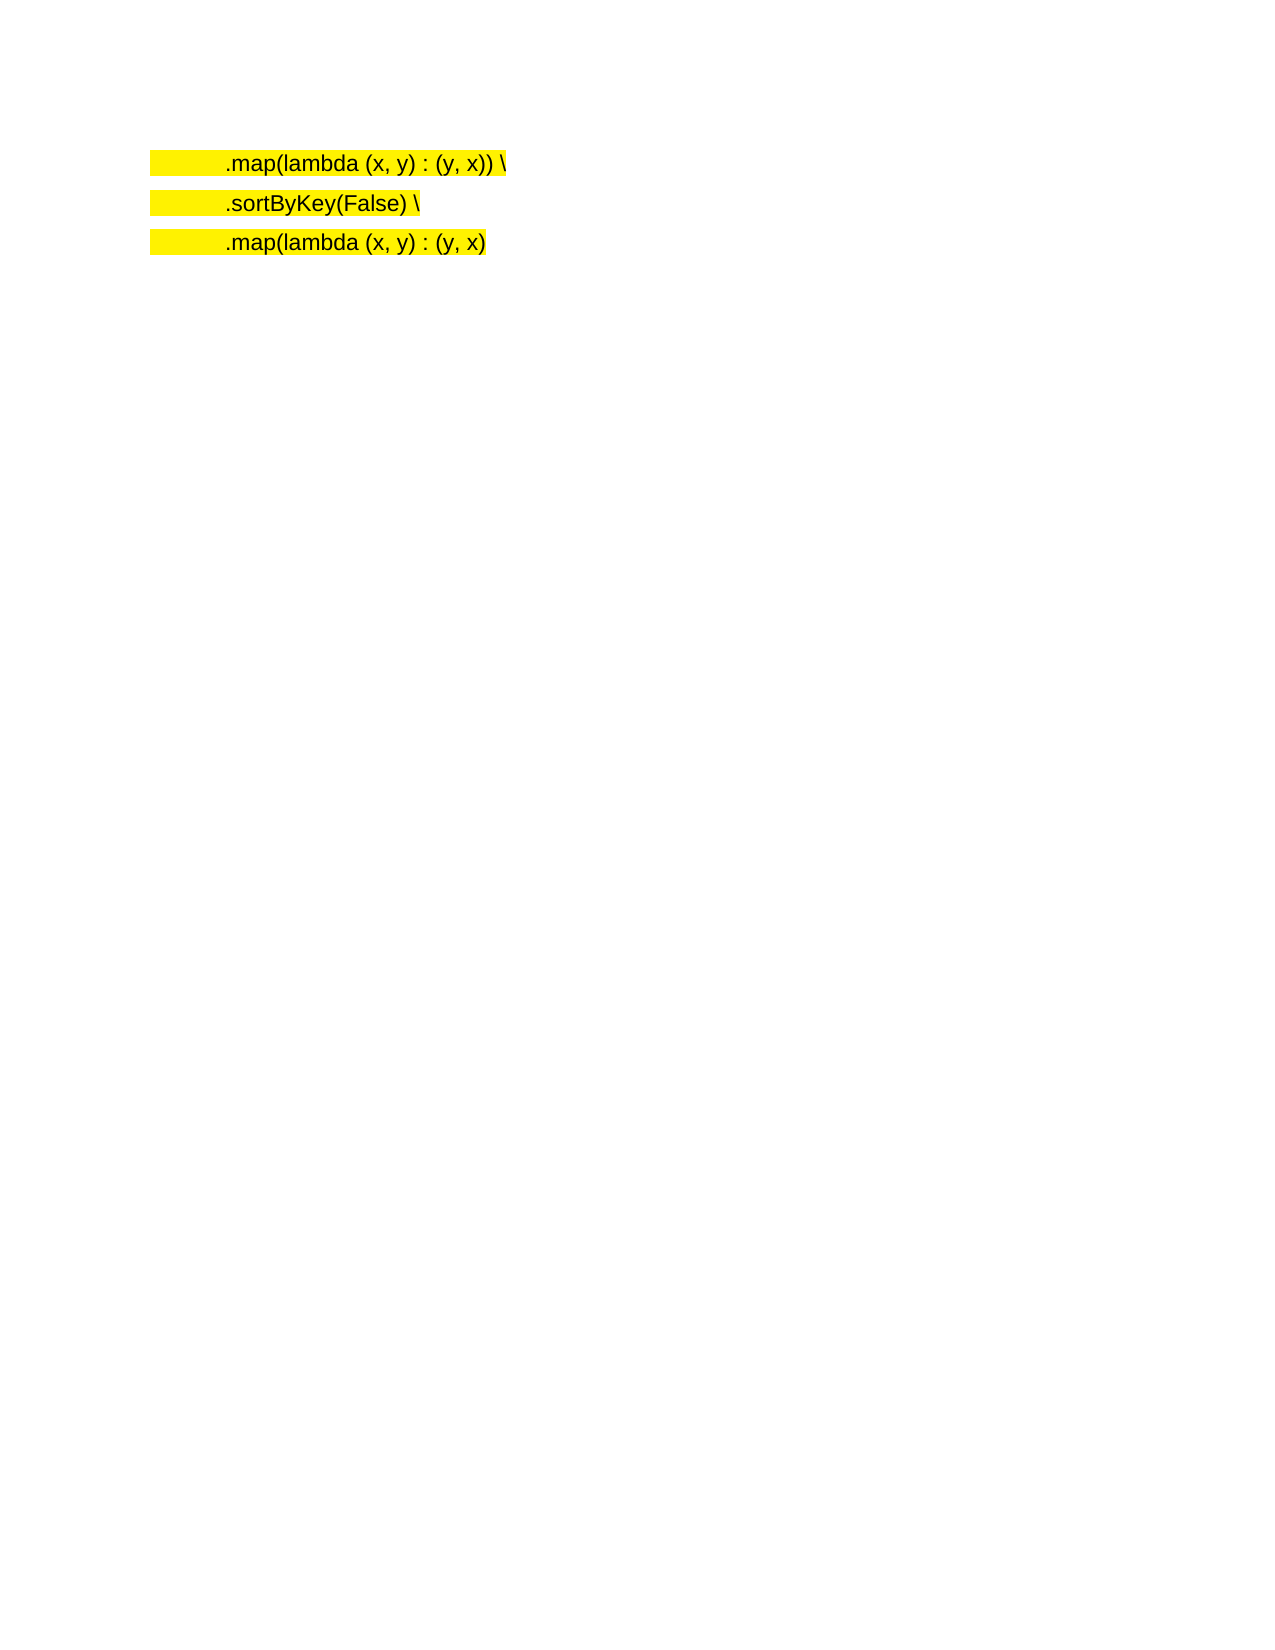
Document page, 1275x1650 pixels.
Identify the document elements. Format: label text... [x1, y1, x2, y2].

text .map(lambda (x, y) : (y, x)) \ [150, 150, 1125, 176]
text .sortByKey(False) \ [150, 189, 1125, 216]
text .map(lambda (x, y) : (y, x) [150, 229, 1125, 255]
